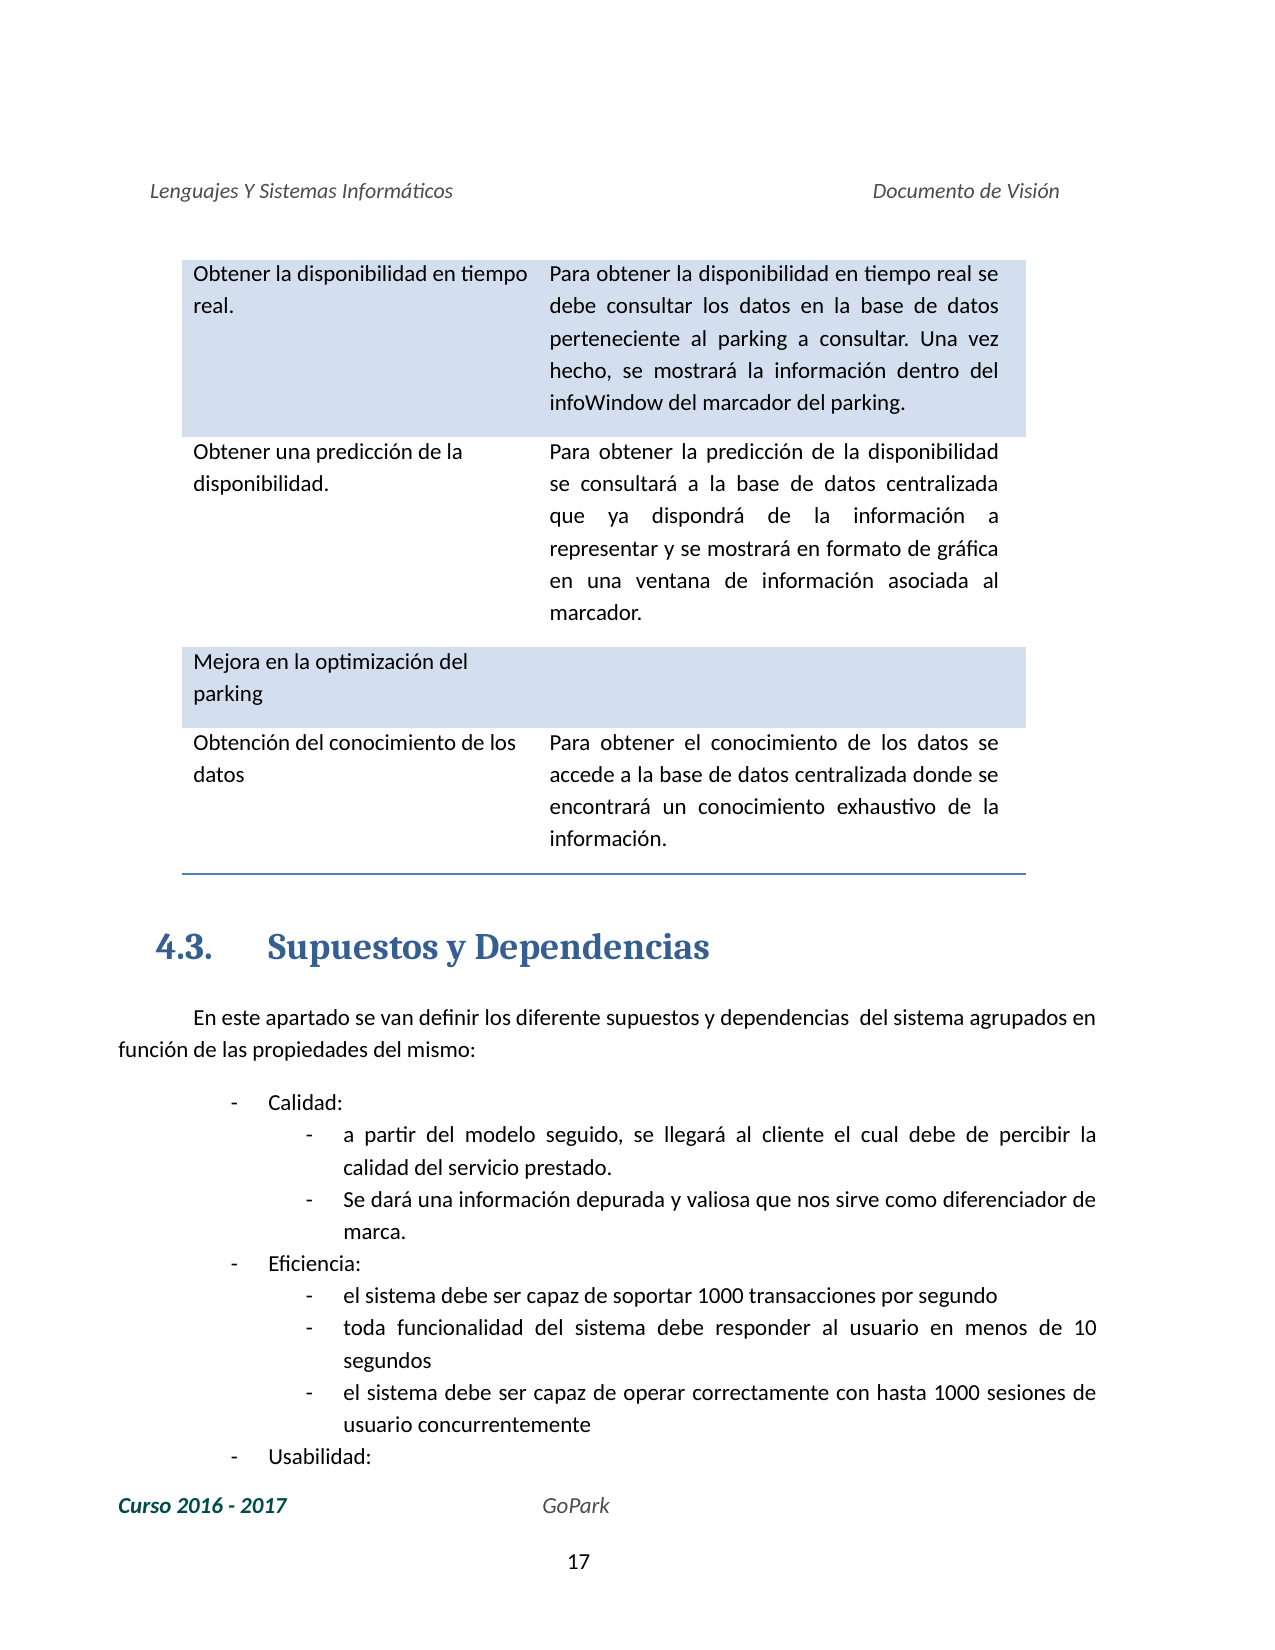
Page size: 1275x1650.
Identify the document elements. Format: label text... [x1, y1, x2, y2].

list a partir del modelo seguido, se llegará al cliente el cual debe de percibir la calidad del servicio prestado. [306, 1120, 1098, 1181]
table_cell Obtener la disponibilidad en tiempo real. [182, 260, 538, 437]
list el sistema debe ser capaz de soportar 1000 transacciones por segundo [306, 1281, 1098, 1309]
list Calidad: [231, 1088, 1098, 1116]
list Usabilidad: [231, 1442, 1098, 1470]
table_cell Obtener una predicción de la disponibilidad. [182, 437, 538, 647]
list Eficiencia: [231, 1249, 1098, 1277]
table_cell Obtención del conocimiento de los datos [182, 728, 538, 873]
table_cell Mejora en la optimización del parking [182, 647, 538, 728]
list el sistema debe ser capaz de operar correctamente con hasta 1000 sesiones de usuario concurrentemente [306, 1378, 1098, 1438]
text En este apartado se van definir los diferente supuestos y dependencias del sistema agrupados en función de las propiedades del mismo: [118, 1003, 1098, 1063]
table_cell Para obtener la predicción de la disponibilidad se consultará a la base de datos centralizada que ya dispondrá de la información a representar y se mostrará en formato de gráfica en una ventana de información asociada al marcador. [538, 437, 1026, 647]
list Supuestos y Dependencias [156, 925, 1098, 968]
table_cell Para obtener el conocimiento de los datos se accede a la base de datos centralizada donde se encontrará un conocimiento exhaustivo de la información. [538, 728, 1026, 873]
list toda funcionalidad del sistema debe responder al usuario en menos de 10 segundos [306, 1313, 1098, 1374]
table_cell Para obtener la disponibilidad en tiempo real se debe consultar los datos en la base de datos perteneciente al parking a consultar. Una vez hecho, se mostrará la información dentro del infoWindow del marcador del parking. [538, 260, 1026, 437]
list Se dará una información depurada y valiosa que nos sirve como diferenciador de marca. [306, 1185, 1098, 1245]
table_cell [538, 647, 1026, 728]
